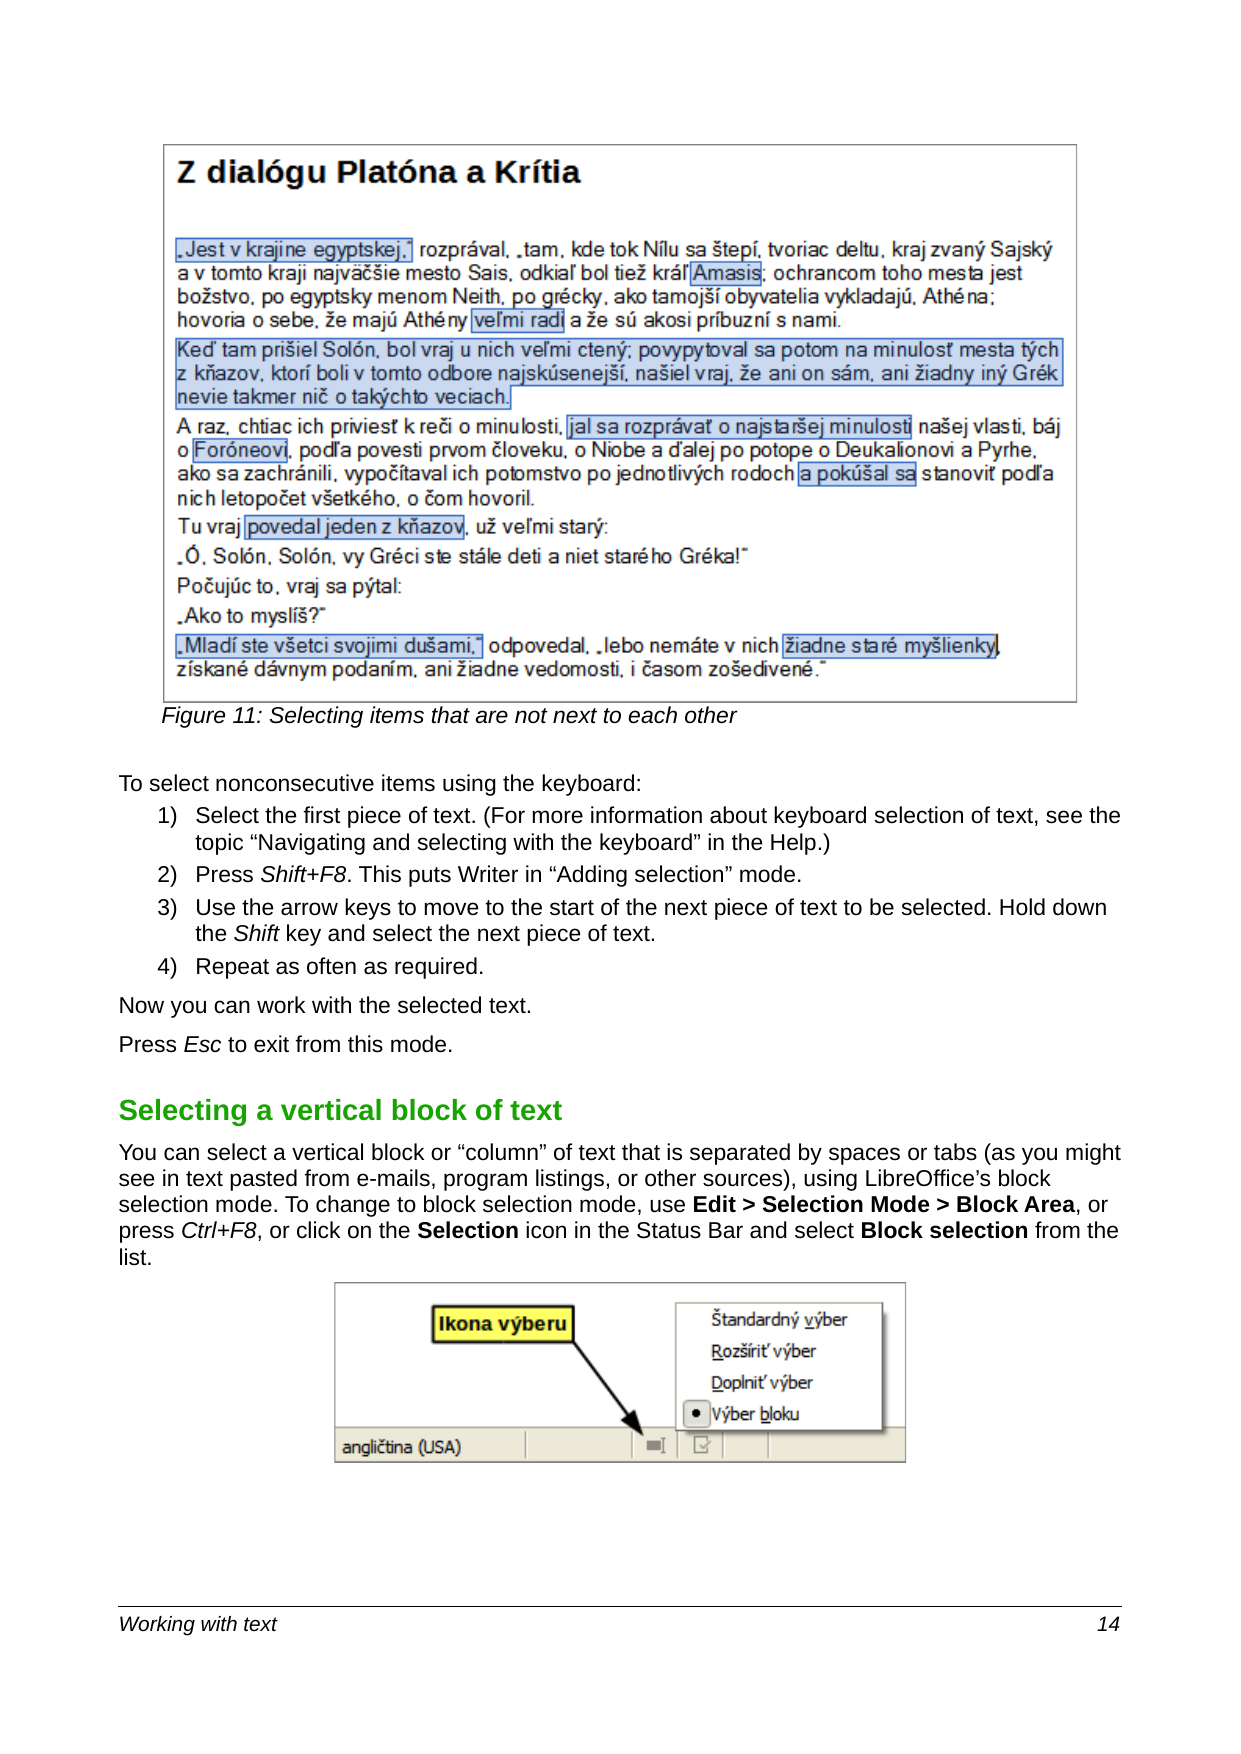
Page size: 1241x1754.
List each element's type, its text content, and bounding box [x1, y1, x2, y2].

list Use the arrow keys to move to the start of the next piece of text to be selected. Hold down the Shift key and select the next piece of text. [177, 894, 1122, 947]
list Press Shift+F8. This puts Writer in “Adding selection” mode. [177, 861, 1122, 888]
text You can select a vertical block or “column” of text that is separated by spaces or tabs (as you might see in text pasted from e-mails, program listings, or other sources), using LibreOffice’s block selection mode. To change to block selection mode, use Edit > Selection Mode > Block Area, or press Ctrl+F8, or click on the Selection icon in the Status Bar and select Block selection from the list. [118, 1138, 1122, 1270]
text Press Esc to exit from this mode. [118, 1031, 1122, 1057]
list Select the first piece of text. (For more information about keyboard selection of text, see the topic “Navigating and selecting with the keyboard” in the Help.) [177, 802, 1122, 855]
text Figure 11: Selecting items that are not next to each other [161, 151, 1079, 729]
subtitle Selecting a vertical block of text [118, 1092, 1122, 1126]
list Repeat as often as required. [177, 953, 1122, 979]
list To select nonconsecutive items using the keyboard: [118, 769, 1122, 796]
text Now you can work with the selected text. [118, 992, 1122, 1018]
picture [334, 1282, 907, 1463]
picture [163, 144, 1078, 703]
